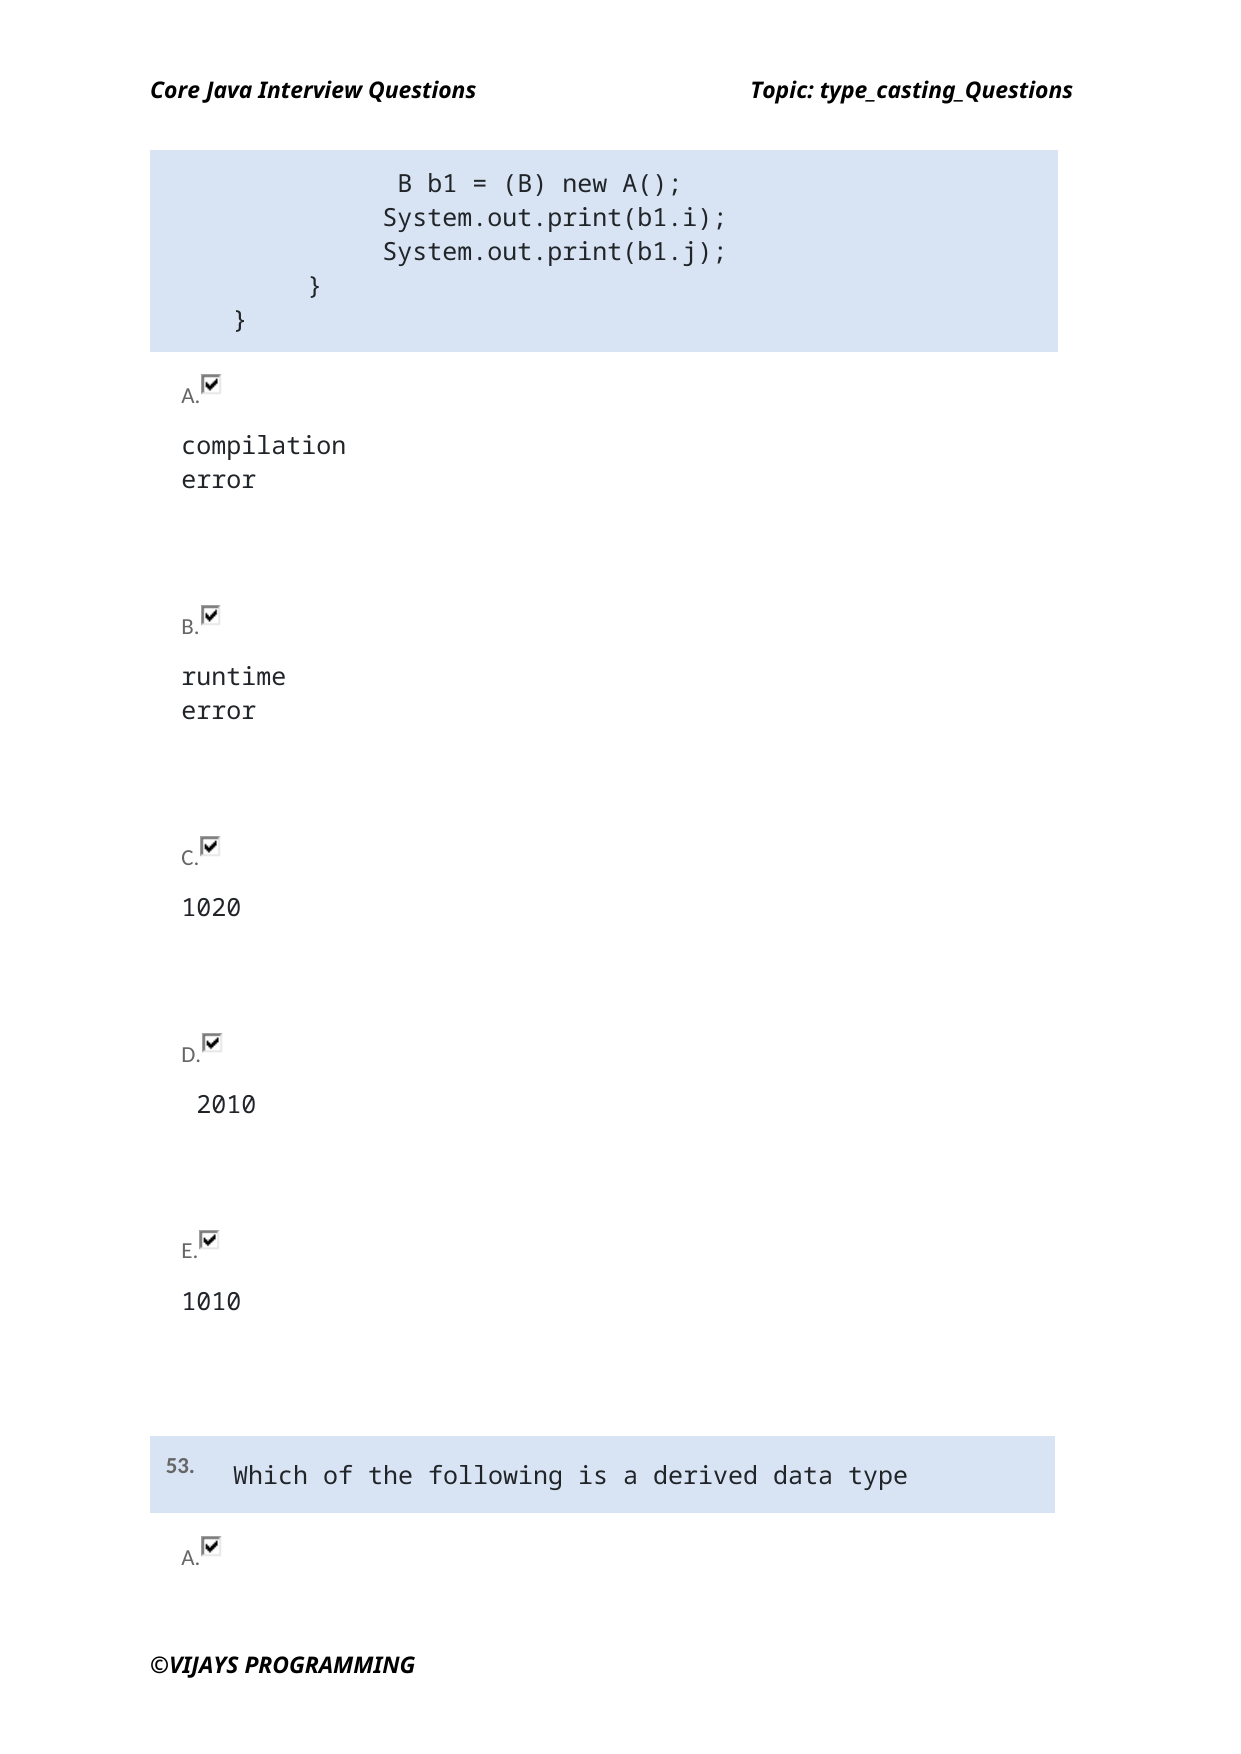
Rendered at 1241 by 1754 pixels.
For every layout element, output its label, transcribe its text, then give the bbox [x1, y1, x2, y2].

table_header Which of the following is a derived data type [217, 1436, 1055, 1513]
table_cell [150, 1514, 1090, 1587]
table_cell B b1 = (B) new A(); System.out.print(b1.i); System.out.print(b1.j); } } [217, 150, 1058, 352]
table_header [1055, 1436, 1090, 1513]
table_cell [1058, 150, 1090, 352]
table_header D. 2010 [181, 1026, 264, 1223]
table_header A. compilation error [181, 367, 429, 598]
table_header A. [181, 1529, 264, 1571]
table_cell [150, 352, 1090, 1435]
table_cell [150, 150, 217, 352]
table_header 53. [150, 1436, 217, 1513]
table_header B. runtime error [181, 598, 374, 829]
table_header C. 1020 [181, 829, 250, 1026]
table_header E. 1010 [181, 1223, 250, 1420]
